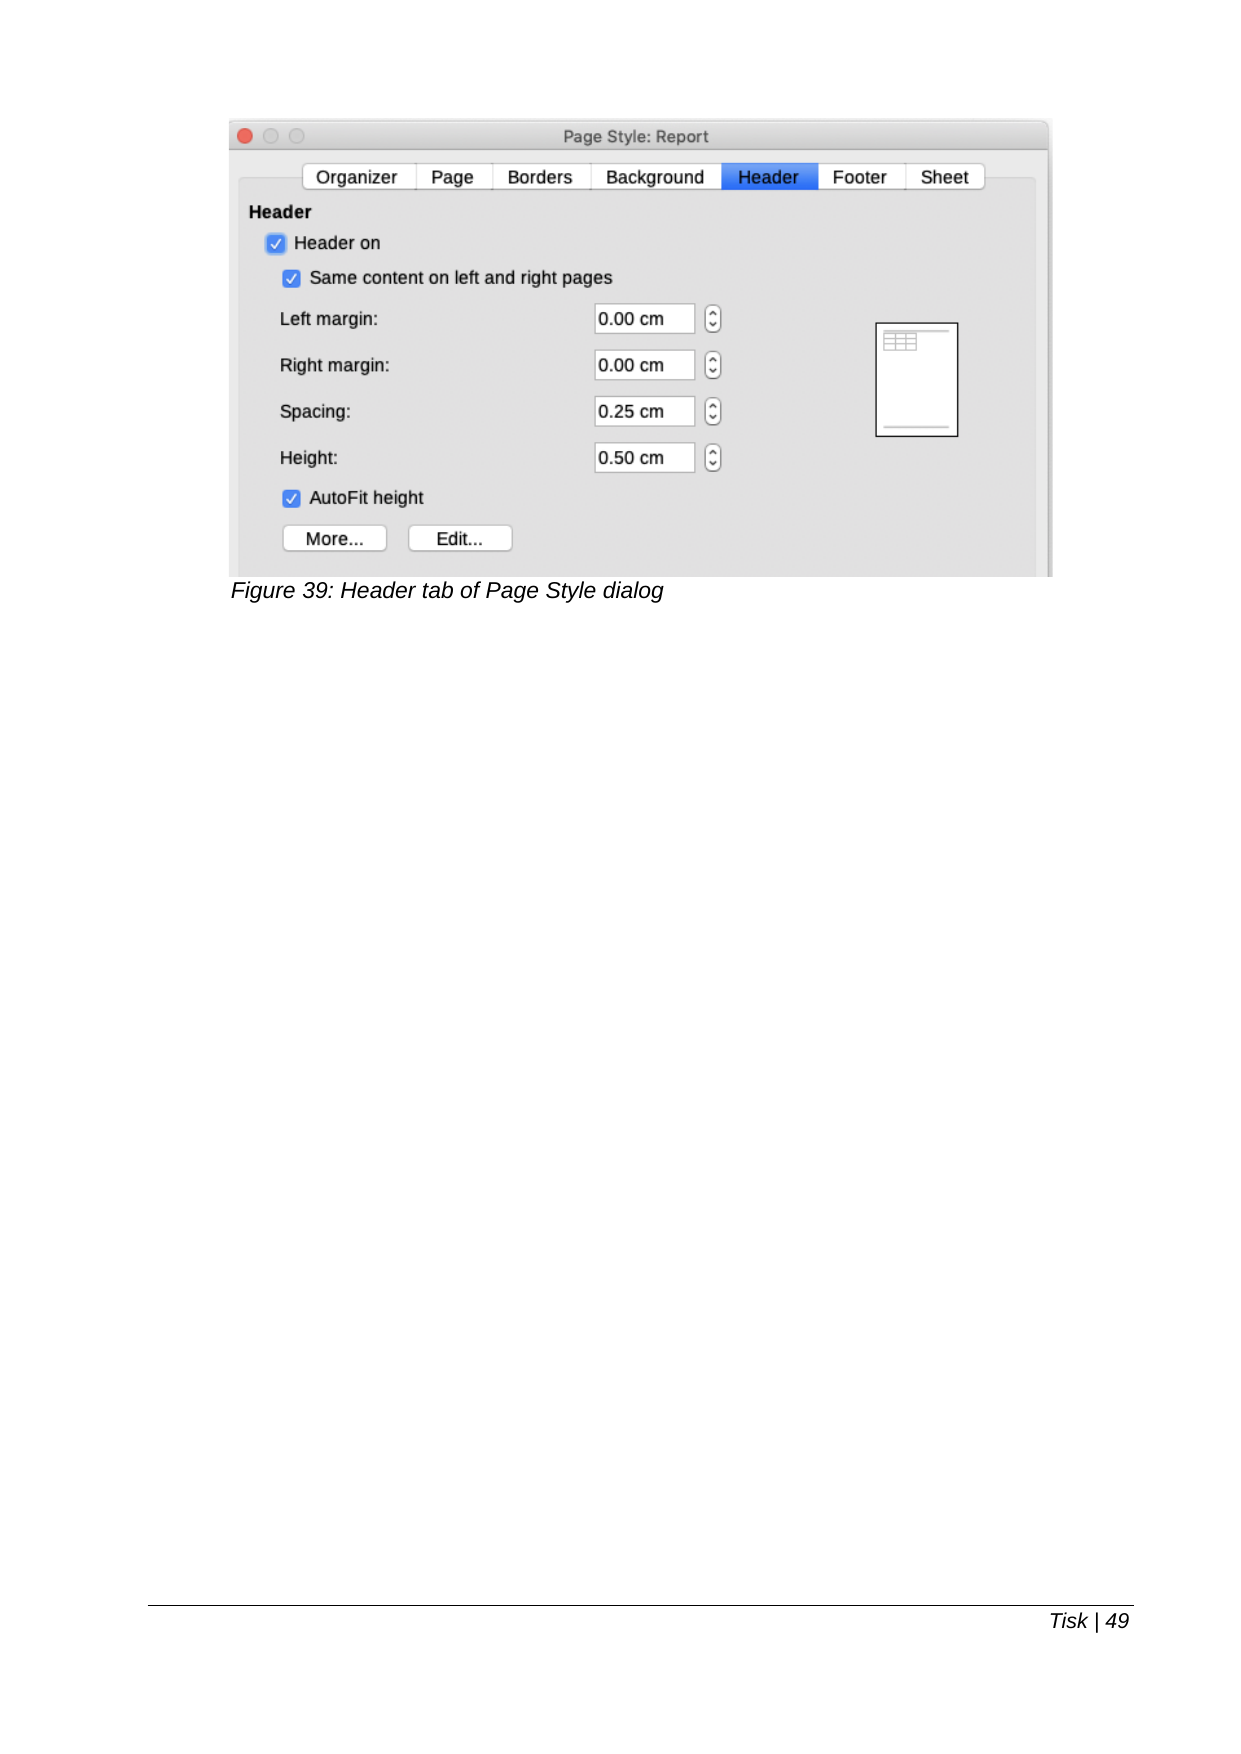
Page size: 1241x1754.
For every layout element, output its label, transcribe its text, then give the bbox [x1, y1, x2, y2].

text Figure 39: Header tab of Page Style dialog [231, 577, 1051, 603]
picture [228, 118, 1053, 577]
